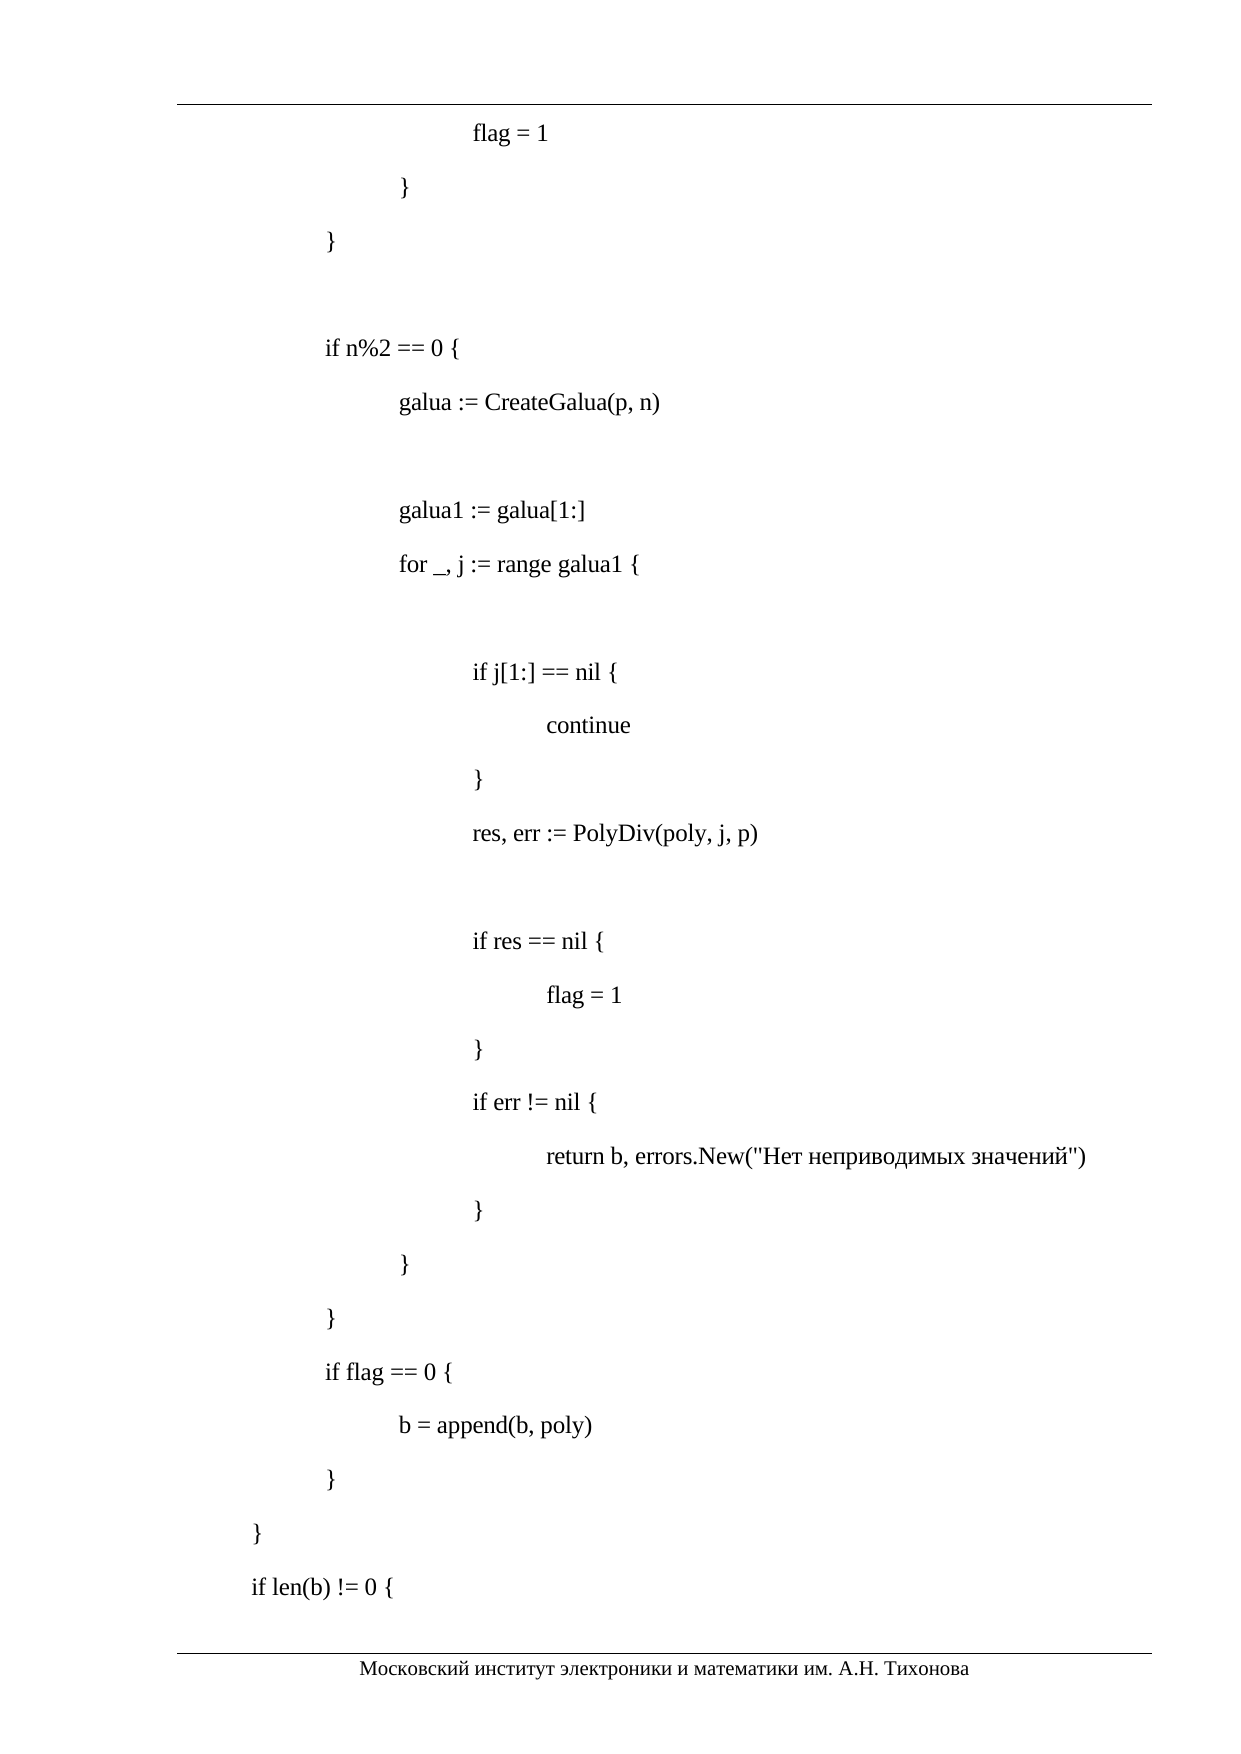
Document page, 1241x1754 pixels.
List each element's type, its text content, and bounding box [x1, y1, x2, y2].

text if err != nil { [177, 1087, 1152, 1116]
text } [177, 226, 1152, 254]
text } [177, 1034, 1152, 1062]
text return b, errors.New("Нет неприводимых значений") [177, 1141, 1152, 1170]
text galua := CreateGalua(p, n) [177, 387, 1152, 416]
text flag = 1 [177, 118, 1152, 147]
text galua1 := galua[1:] [177, 495, 1152, 524]
text continue [177, 711, 1152, 739]
text } [177, 1195, 1152, 1224]
text } [177, 172, 1152, 201]
text } [177, 1464, 1152, 1493]
text if n%2 == 0 { [177, 333, 1152, 362]
text } [177, 764, 1152, 793]
text } [177, 1518, 1152, 1547]
text } [177, 1249, 1152, 1278]
text for _, j := range galua1 { [177, 549, 1152, 578]
text if res == nil { [177, 926, 1152, 955]
text if flag == 0 { [177, 1357, 1152, 1386]
text flag = 1 [177, 980, 1152, 1008]
text } [177, 1303, 1152, 1332]
text res, err := PolyDiv(poly, j, p) [177, 818, 1152, 847]
text if j[1:] == nil { [177, 657, 1152, 685]
text b = append(b, poly) [177, 1411, 1152, 1439]
text if len(b) != 0 { [177, 1572, 1152, 1601]
